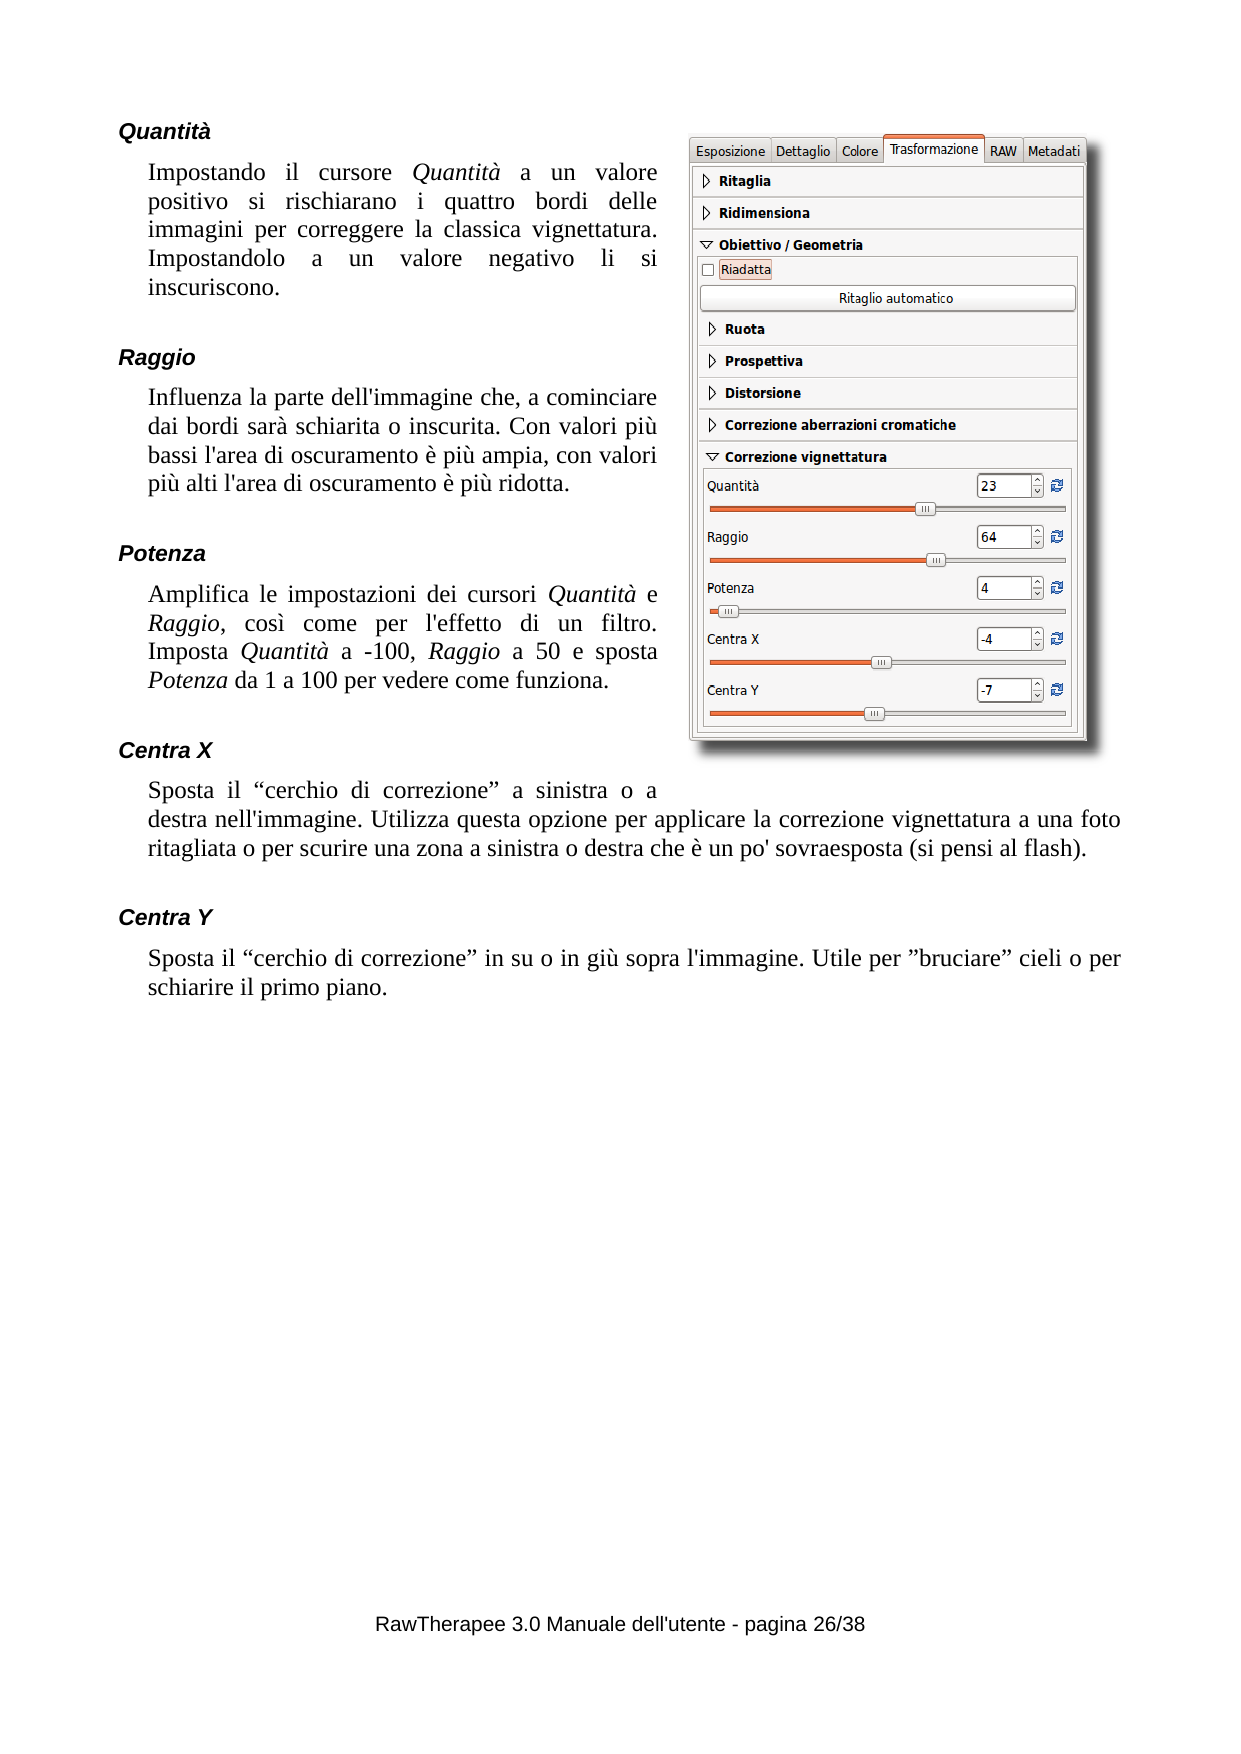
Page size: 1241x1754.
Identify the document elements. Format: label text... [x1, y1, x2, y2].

text Sposta il “cerchio di correzione” in su o in giù sopra l'immagine. Utile per ”bruciare” cieli o per schiarire il primo piano. [148, 943, 1122, 1001]
text Sposta il “cerchio di correzione” a sinistra o a destra nell'immagine. Utilizza questa opzione per applicare la correzione vignettatura a una foto ritagliata o per scurire una zona a sinistra o destra che è un po' sovraesposta (si pensi al flash). [148, 775, 1122, 862]
subtitle [1111, 540, 1122, 566]
subtitle [1111, 737, 1122, 763]
picture [687, 132, 1111, 768]
subtitle Centra Y [118, 904, 1122, 931]
subtitle [1111, 343, 1122, 370]
text Impostando il cursore Quantità a un valore positivo si rischiarano i quattro bordi delle immagini per correggere la classica vignettatura. Impostandolo a un valore negativo li si inscuriscono. [148, 157, 687, 301]
text Amplifica le impostazioni dei cursori Quantità e Raggio, così come per l'effetto di un filtro. Imposta Quantità a -100, Raggio a 50 e sposta Potenza da 1 a 100 per vedere come funziona. [148, 579, 687, 694]
subtitle Quantità [118, 118, 1122, 144]
subtitle Potenza [118, 540, 687, 566]
subtitle Centra X [118, 737, 687, 763]
subtitle Raggio [118, 343, 687, 370]
text Influenza la parte dell'immagine che, a cominciare dai bordi sarà schiarita o inscurita. Con valori più bassi l'area di oscuramento è più ampia, con valori più alti l'area di oscuramento è più ridotta. [148, 382, 687, 497]
